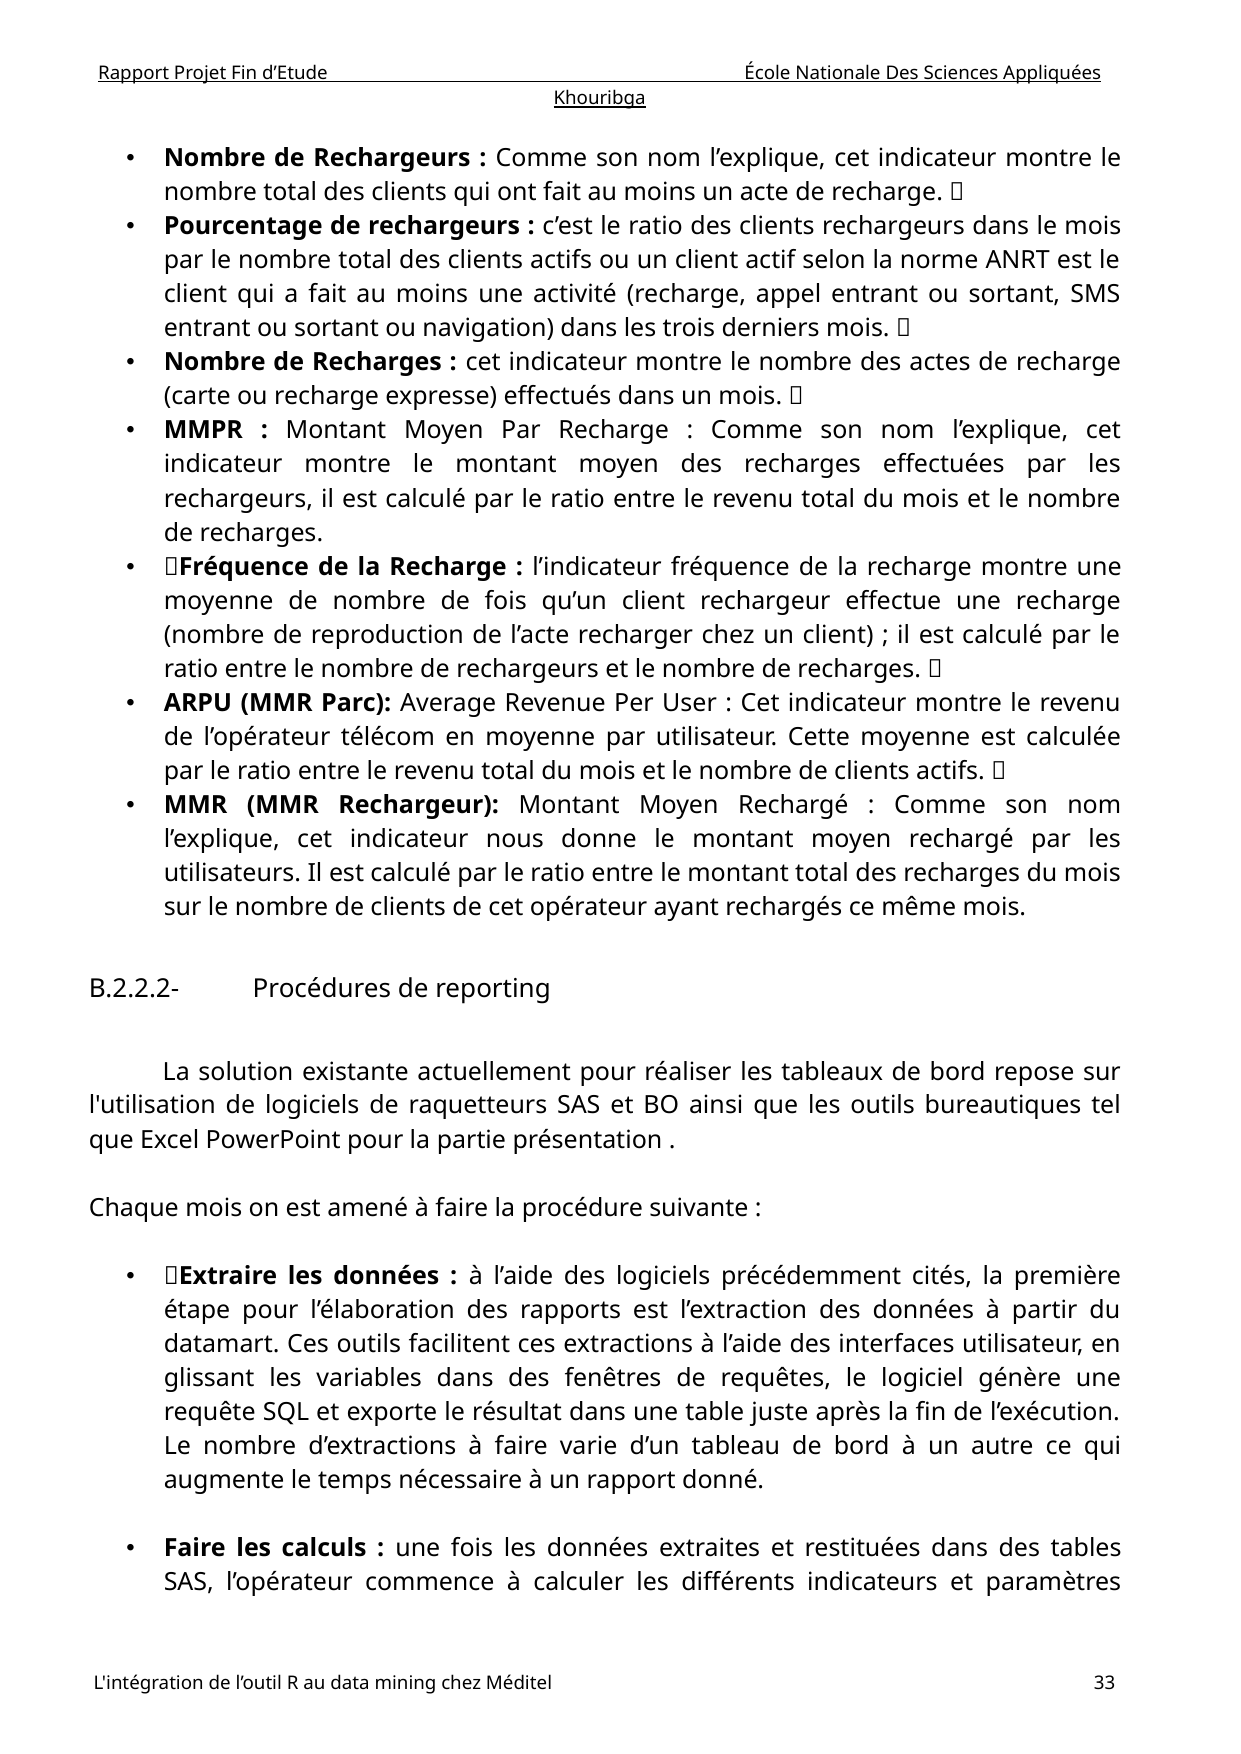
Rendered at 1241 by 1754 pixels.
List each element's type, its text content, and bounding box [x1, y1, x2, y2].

list Pourcentage de rechargeurs : c’est le ratio des clients rechargeurs dans le mois par le nombre total des clients actifs ou un client actif selon la norme ANRT est le client qui a fait au moins une activité (recharge, appel entrant ou sortant, SMS entrant ou sortant ou navigation) dans les trois derniers mois.  [126, 208, 1122, 344]
list MMR (MMR Rechargeur): Montant Moyen Rechargé : Comme son nom l’explique, cet indicateur nous donne le montant moyen rechargé par les utilisateurs. Il est calculé par le ratio entre le montant total des recharges du mois sur le nombre de clients de cet opérateur ayant rechargés ce même mois. [126, 787, 1122, 923]
list ARPU (MMR Parc): Average Revenue Per User : Cet indicateur montre le revenu de l’opérateur télécom en moyenne par utilisateur. Cette moyenne est calculée par le ratio entre le revenu total du mois et le nombre de clients actifs.  [126, 684, 1122, 787]
list Nombre de Rechargeurs : Comme son nom l’explique, cet indicateur montre le nombre total des clients qui ont fait au moins un acte de recharge.  [126, 139, 1122, 208]
list Faire les calculs : une fois les données extraites et restituées dans des tables SAS, l’opérateur commence à calculer les différents indicateurs et paramètres [126, 1530, 1122, 1598]
text La solution existante actuellement pour réaliser les tableaux de bord repose sur l'utilisation de logiciels de raquetteurs SAS et BO ainsi que les outils bureautiques tel que Excel PowerPoint pour la partie présentation . [88, 1053, 1122, 1155]
list MMPR : Montant Moyen Par Recharge : Comme son nom l’explique, cet indicateur montre le montant moyen des recharges effectuées par les rechargeurs, il est calculé par le ratio entre le revenu total du mois et le nombre de recharges. [126, 412, 1122, 548]
list Nombre de Recharges : cet indicateur montre le nombre des actes de recharge (carte ou recharge expresse) effectués dans un mois.  [126, 344, 1122, 412]
list Fréquence de la Recharge : l’indicateur fréquence de la recharge montre une moyenne de nombre de fois qu’un client rechargeur effectue une recharge (nombre de reproduction de l’acte recharger chez un client) ; il est calculé par le ratio entre le nombre de rechargeurs et le nombre de recharges.  [126, 548, 1122, 684]
subtitle Procédures de reporting [88, 969, 1122, 1005]
text Chaque mois on est amené à faire la procédure suivante : [88, 1155, 1122, 1223]
list Extraire les données : à l’aide des logiciels précédemment cités, la première étape pour l’élaboration des rapports est l’extraction des données à partir du datamart. Ces outils facilitent ces extractions à l’aide des interfaces utilisateur, en glissant les variables dans des fenêtres de requêtes, le logiciel génère une requête SQL et exporte le résultat dans une table juste après la fin de l’exécution. Le nombre d’extractions à faire varie d’un tableau de bord à un autre ce qui augmente le temps nécessaire à un rapport donné. [126, 1257, 1122, 1496]
